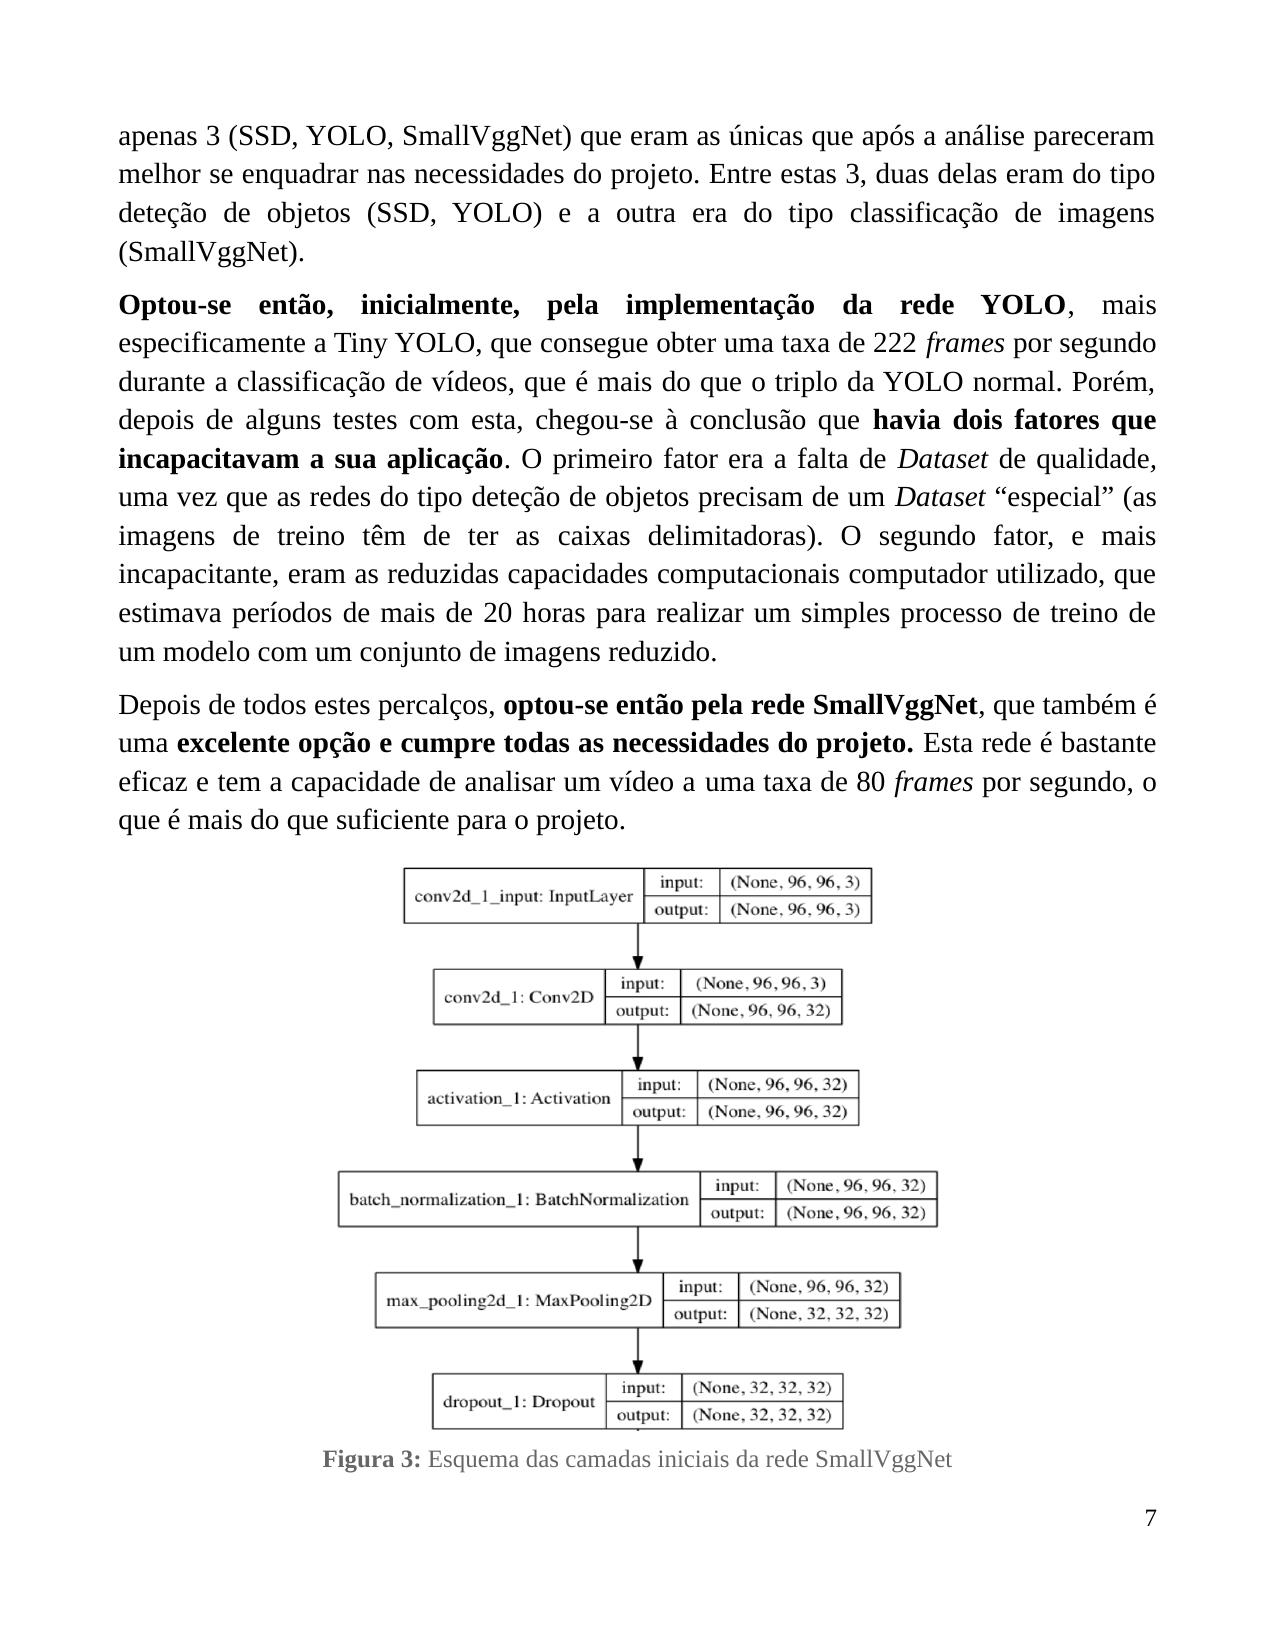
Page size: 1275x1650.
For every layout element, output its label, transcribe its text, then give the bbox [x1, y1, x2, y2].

text Depois de todos estes percalços, optou-se então pela rede SmallVggNet, que também é uma excelente opção e cumpre todas as necessidades do projeto. Esta rede é bastante eficaz e tem a capacidade de analisar um vídeo a uma taxa de 80 frames por segundo, o que é mais do que suficiente para o projeto. [118, 687, 1157, 836]
picture [329, 866, 946, 1431]
text Optou-se então, inicialmente, pela implementação da rede YOLO, mais especificamente a Tiny YOLO, que consegue obter uma taxa de 222 frames por segundo durante a classificação de vídeos, que é mais do que o triplo da YOLO normal. Porém, depois de alguns testes com esta, chegou-se à conclusão que havia dois fatores que incapacitavam a sua aplicação. O primeiro fator era a falta de Dataset de qualidade, uma vez que as redes do tipo deteção de objetos precisam de um Dataset “especial” (as imagens de treino têm de ter as caixas delimitadoras). O segundo fator, e mais incapacitante, eram as reduzidas capacidades computacionais computador utilizado, que estimava períodos de mais de 20 horas para realizar um simples processo de treino de um modelo com um conjunto de imagens reduzido. [118, 287, 1157, 667]
text apenas 3 (SSD, YOLO, SmallVggNet) que eram as únicas que após a análise pareceram melhor se enquadrar nas necessidades do projeto. Entre estas 3, duas delas eram do tipo deteção de objetos (SSD, YOLO) e a outra era do tipo classificação de imagens (SmallVggNet). [118, 118, 1157, 267]
